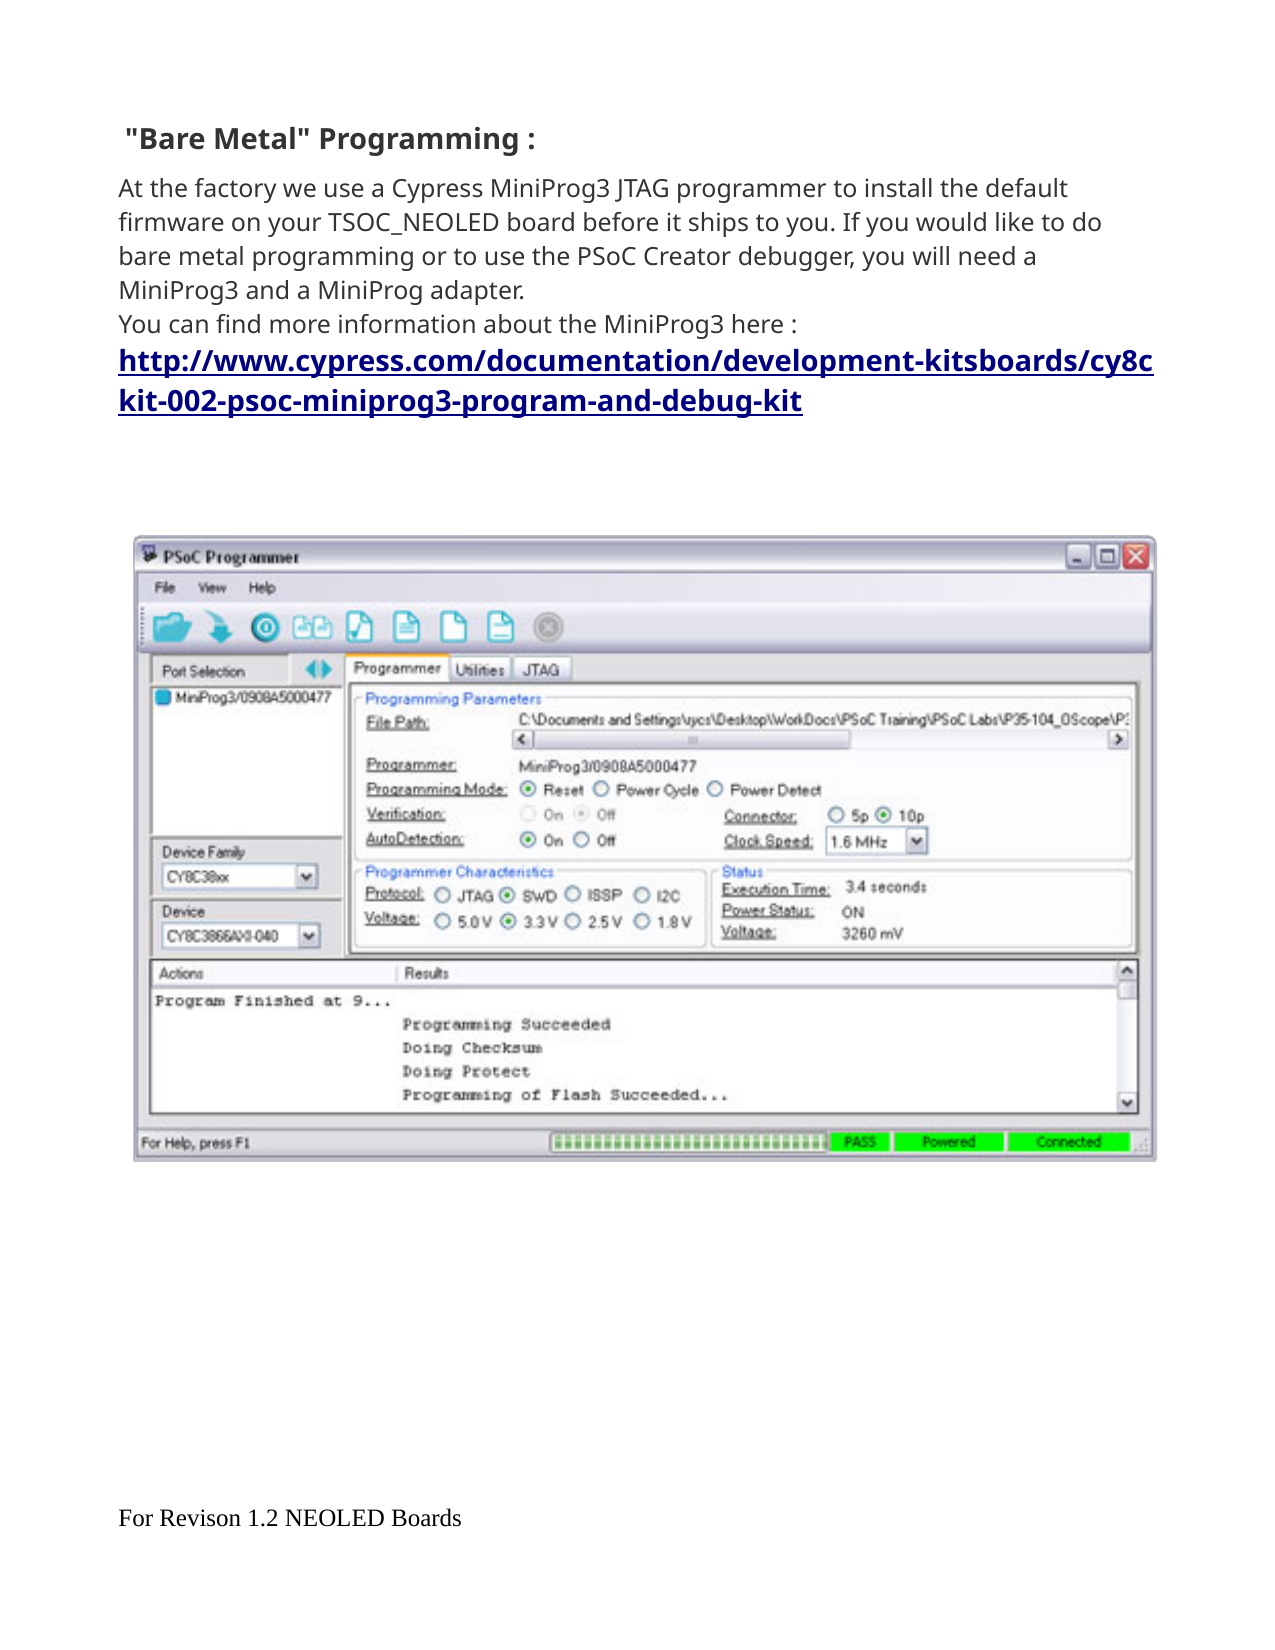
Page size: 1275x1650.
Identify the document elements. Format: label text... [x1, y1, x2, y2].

picture [133, 535, 1158, 1162]
text At the factory we use a Cypress MiniProg3 JTAG programmer to install the default firmware on your TSOC_NEOLED board before it ships to you. If you would like to do bare metal programming or to use the PSoC Creator debugger, you will need a MiniProg3 and a MiniProg adapter. You can find more information about the MiniProg3 here : http://www.cypress.com/documentation/development-kitsboards/cy8ckit-002-psoc-miniprog3-program-and-debug-kit [118, 170, 1157, 420]
text "Bare Metal" Programming : [118, 118, 1157, 158]
